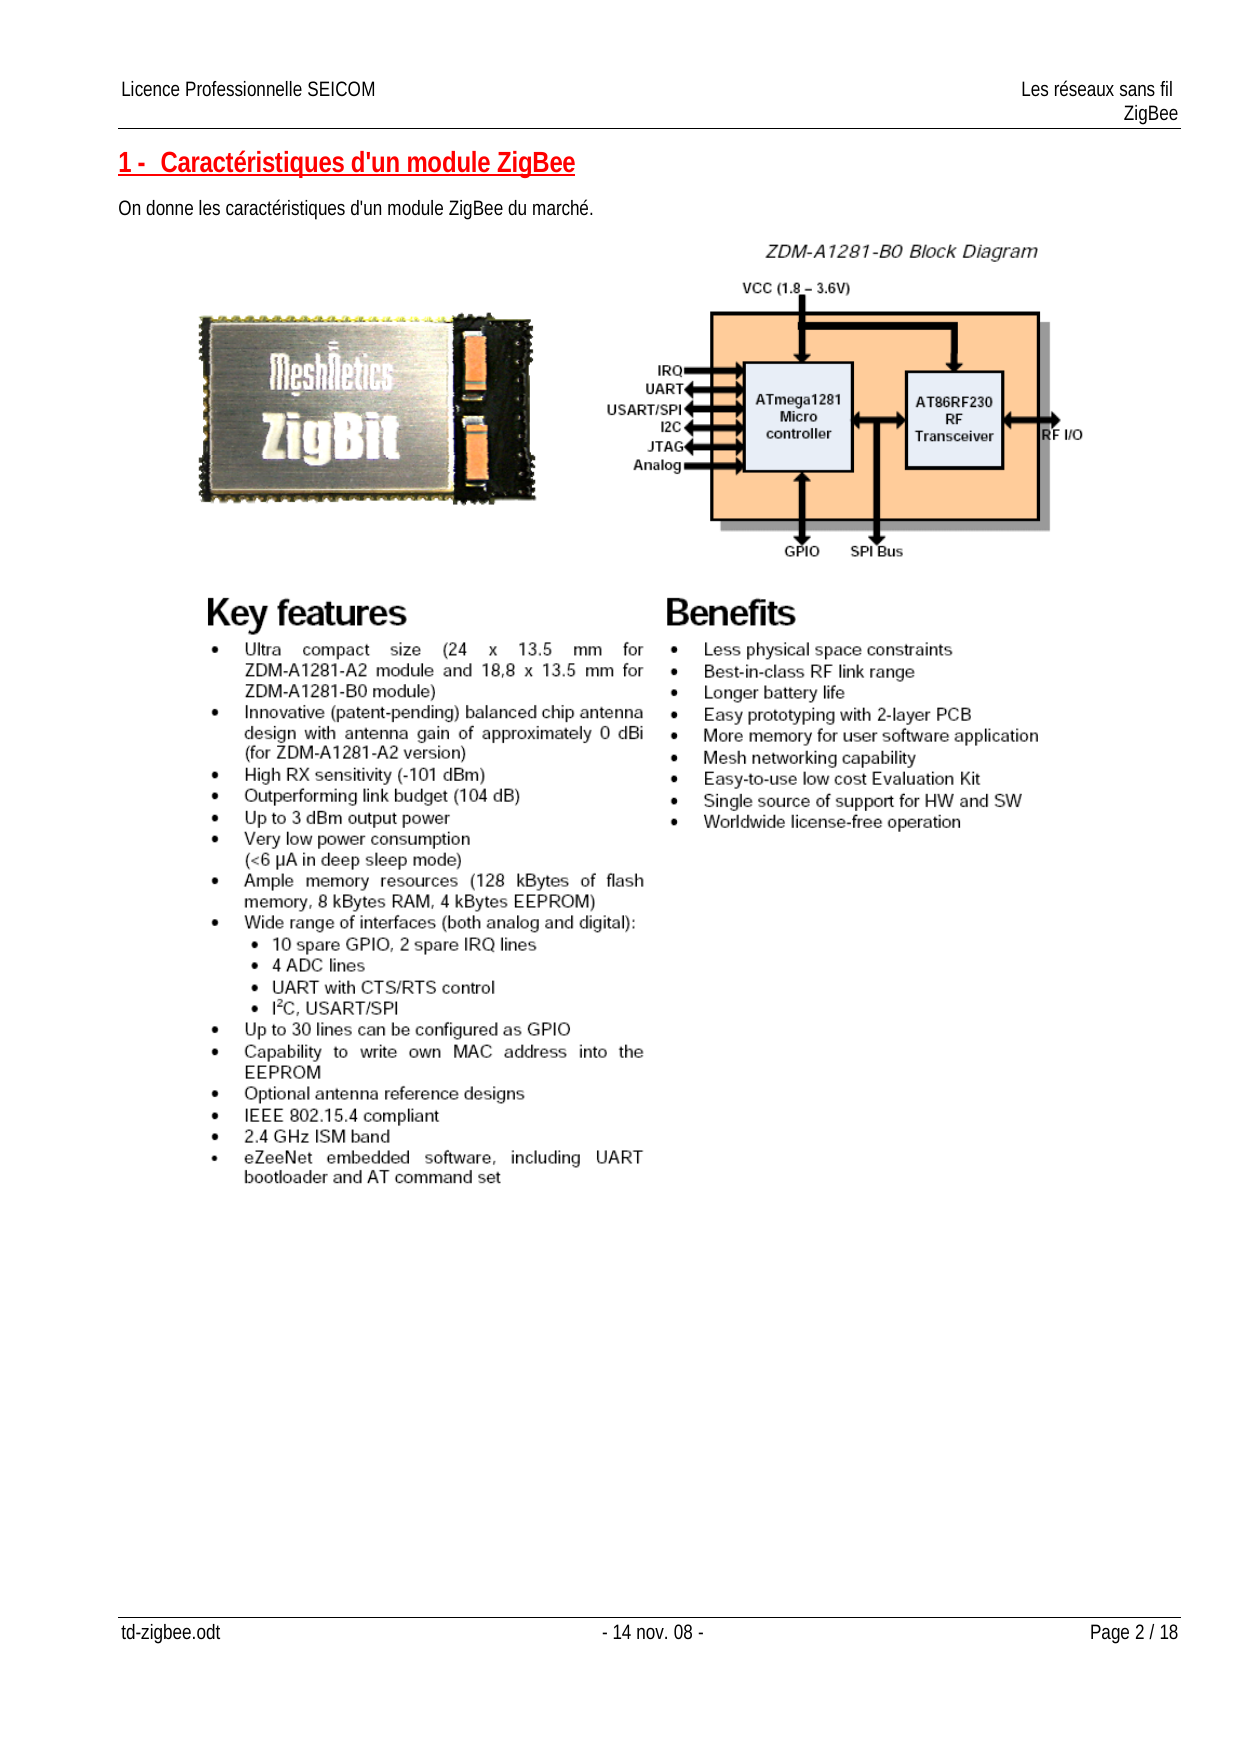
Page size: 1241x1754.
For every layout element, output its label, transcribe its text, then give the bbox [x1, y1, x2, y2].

subtitle Caractéristiques d'un module ZigBee [118, 145, 1181, 178]
picture [194, 589, 1066, 1212]
picture [161, 292, 545, 523]
text On donne les caractéristiques d'un module ZigBee du marché. [118, 196, 1181, 220]
picture [601, 221, 1092, 571]
